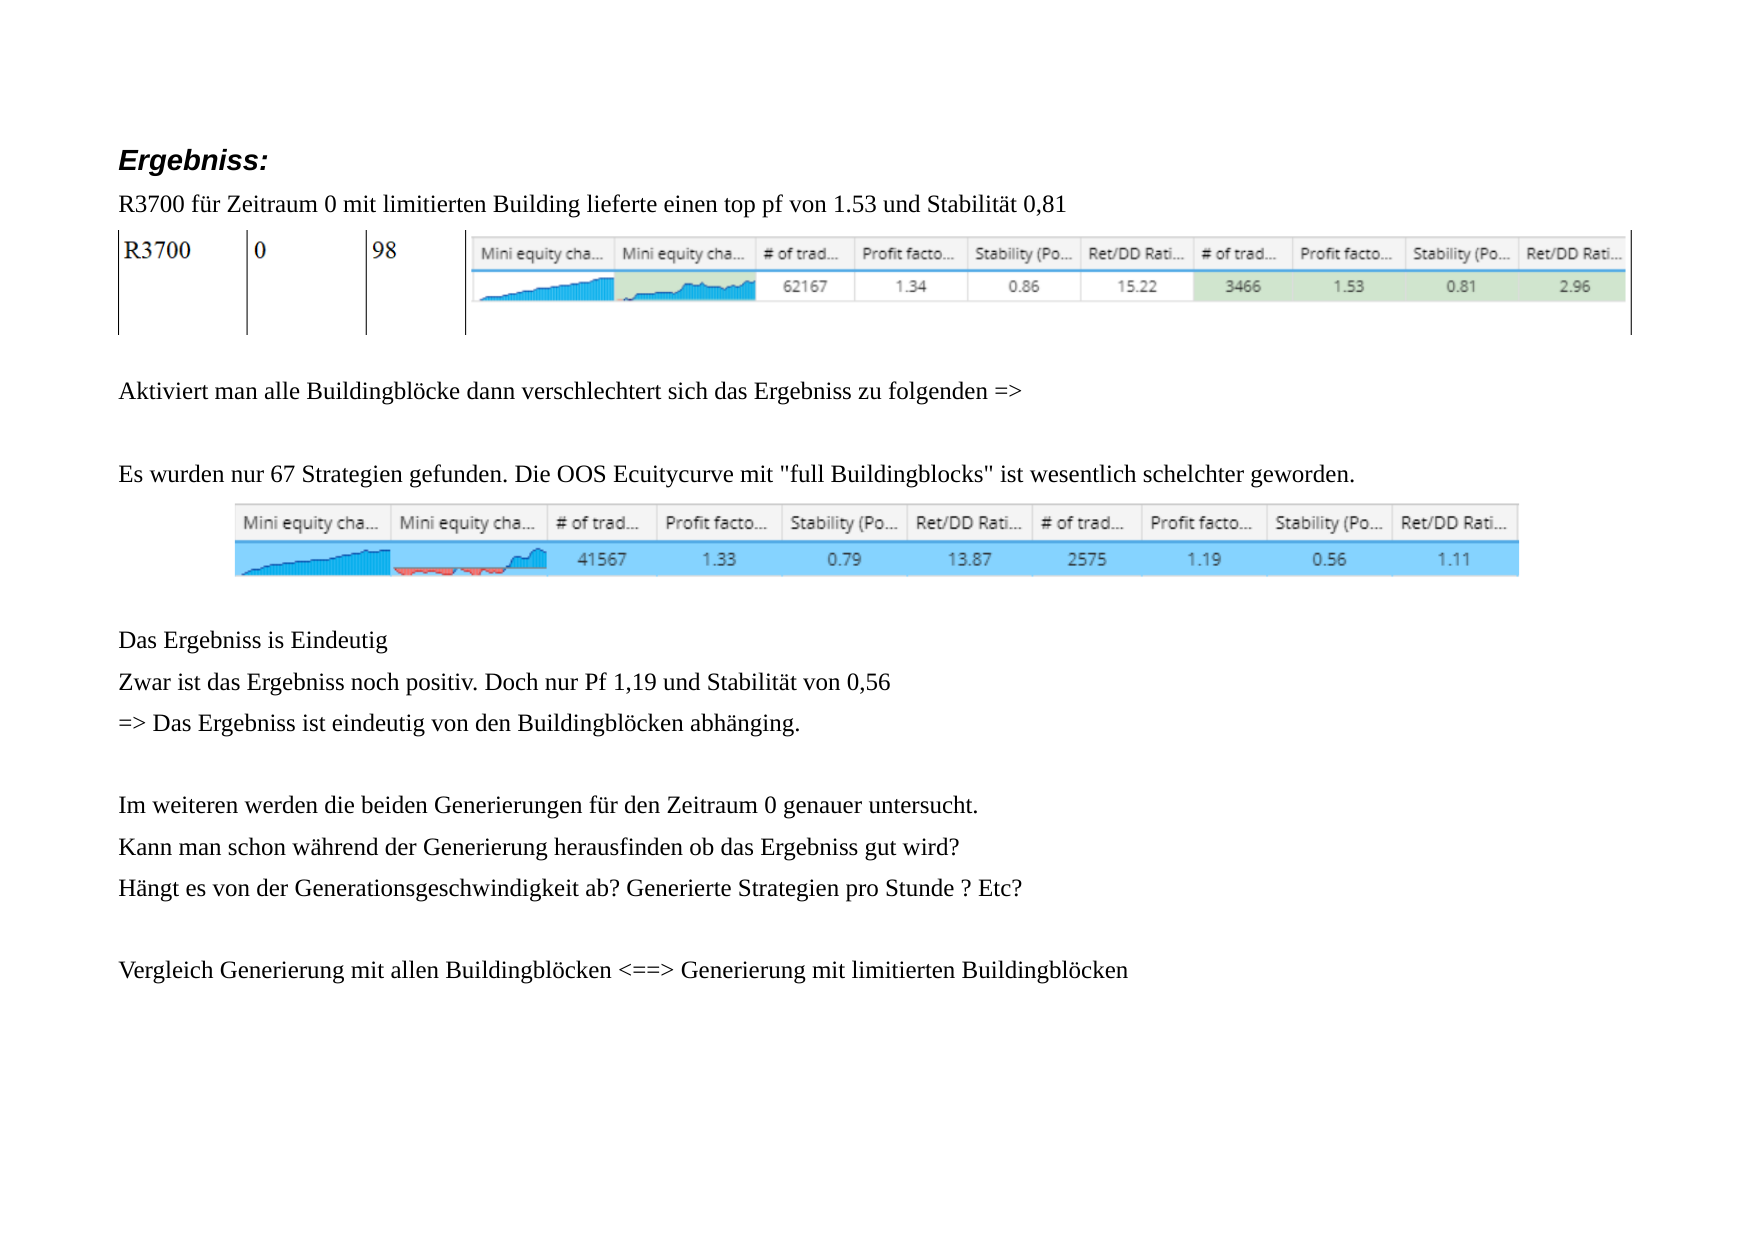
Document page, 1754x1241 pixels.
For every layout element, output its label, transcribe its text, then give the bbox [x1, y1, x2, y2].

text Hängt es von der Generationsgeschwindigkeit ab? Generierte Strategien pro Stunde ? Etc? [118, 873, 1636, 902]
text Im weiteren werden die beiden Generierungen für den Zeitraum 0 genauer untersucht. [118, 791, 1636, 819]
text Das Ergebniss is Eindeutig [118, 626, 1636, 654]
text Kann man schon während der Generierung herausfinden ob das Ergebniss gut wird? [118, 832, 1636, 861]
text R3700 für Zeitraum 0 mit limitierten Building lieferte einen top pf von 1.53 und Stabilität 0,81 [118, 189, 1636, 218]
picture [234, 500, 1520, 585]
text Aktiviert man alle Buildingblöcke dann verschlechtert sich das Ergebniss zu folgenden => [118, 376, 1636, 405]
text Zwar ist das Ergebniss noch positiv. Doch nur Pf 1,19 und Stabilität von 0,56 [118, 667, 1636, 696]
picture [118, 230, 1636, 335]
text => Das Ergebniss ist eindeutig von den Buildingblöcken abhänging. [118, 708, 1636, 737]
subtitle Ergebniss: [118, 143, 1636, 177]
text Es wurden nur 67 Strategien gefunden. Die OOS Ecuitycurve mit "full Buildingblocks" ist wesentlich schelchter geworden. [118, 459, 1636, 487]
text Vergleich Generierung mit allen Buildingblöcken <==> Generierung mit limitierten Buildingblöcken [118, 956, 1636, 984]
